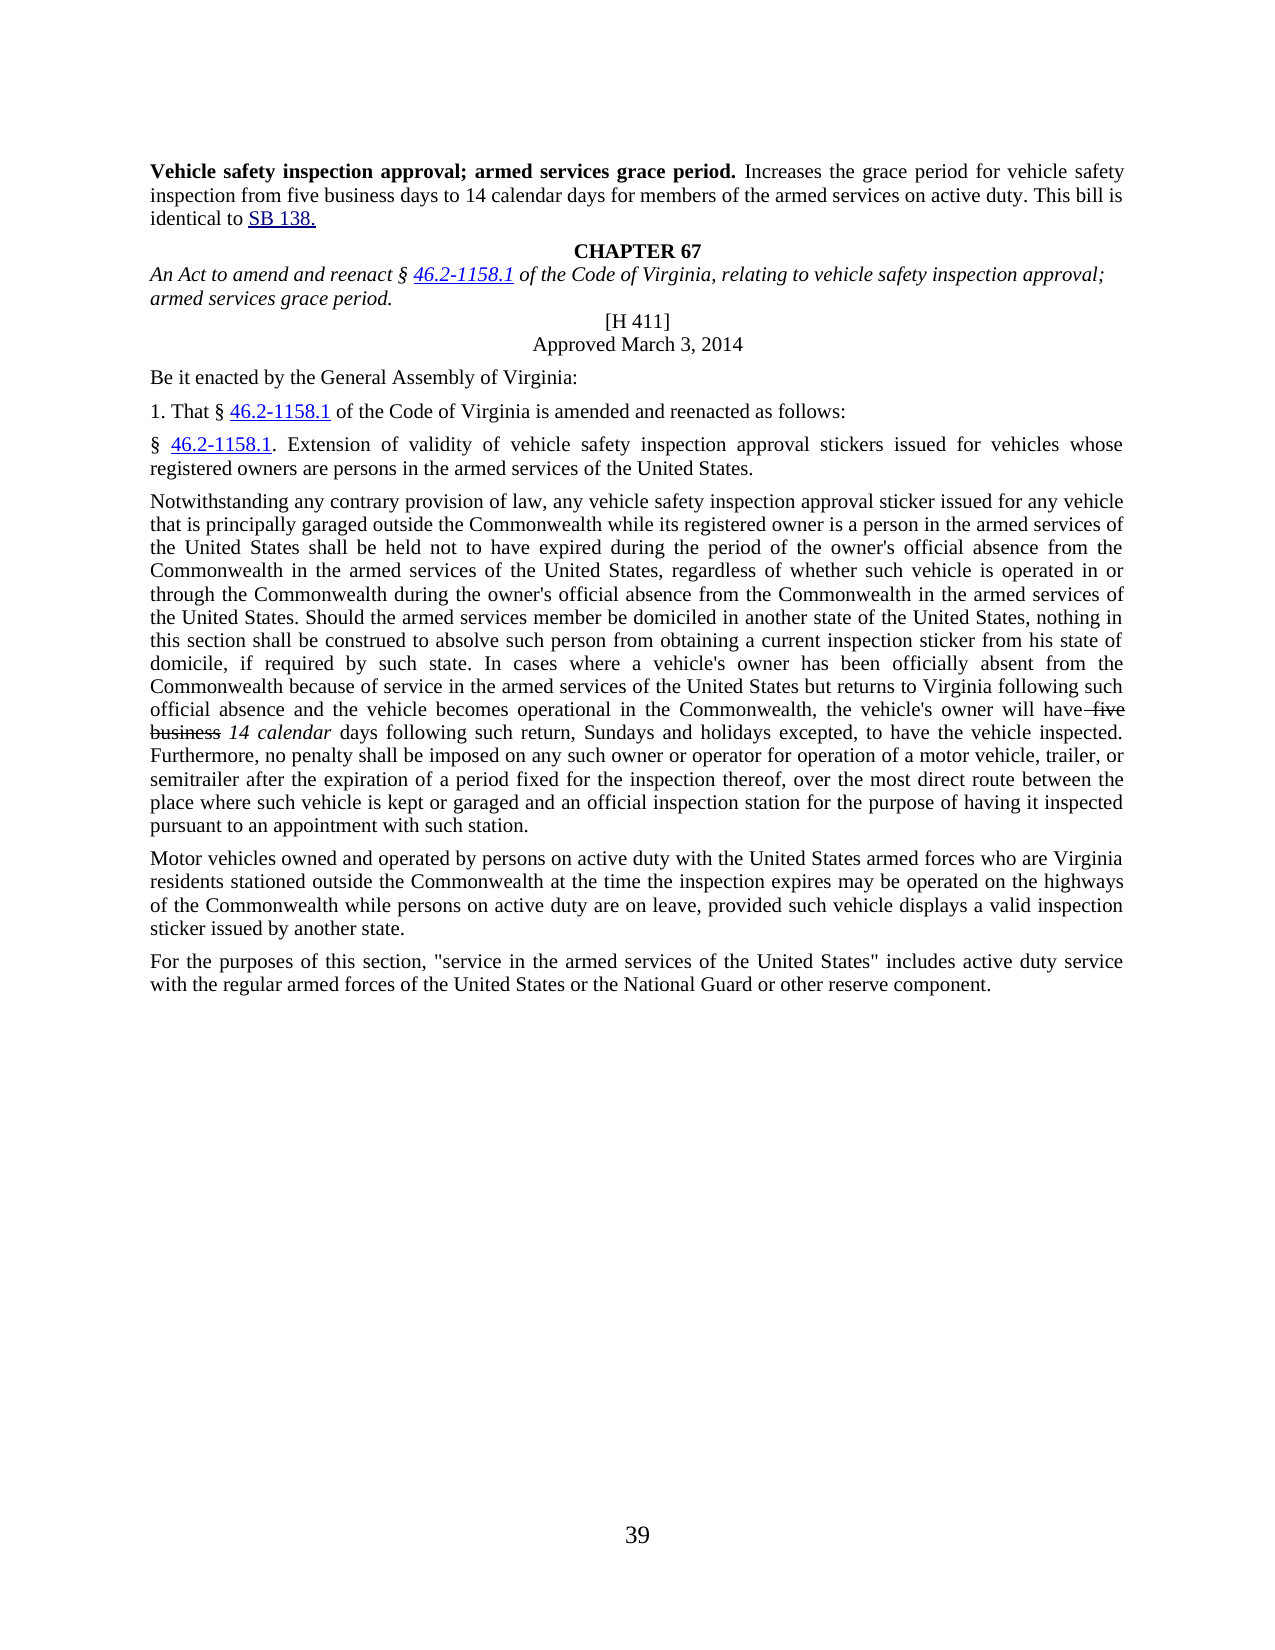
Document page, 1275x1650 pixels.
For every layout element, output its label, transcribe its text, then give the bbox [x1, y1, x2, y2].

text 1. That § 46.2-1158.1 of the Code of Virginia is amended and reenacted as follows: [150, 400, 1125, 423]
text Approved March 3, 2014 [150, 333, 1125, 356]
text [H 411] [150, 309, 1125, 333]
text Vehicle safety inspection approval; armed services grace period. Increases the grace period for vehicle safety inspection from five business days to 14 calendar days for members of the armed services on active duty. This bill is identical to SB 138. [150, 160, 1125, 230]
text Notwithstanding any contrary provision of law, any vehicle safety inspection approval sticker issued for any vehicle that is principally garaged outside the Commonwealth while its registered owner is a person in the armed services of the United States shall be held not to have expired during the period of the owner's official absence from the Commonwealth in the armed services of the United States, regardless of whether such vehicle is operated in or through the Commonwealth during the owner's official absence from the Commonwealth in the armed services of the United States. Should the armed services member be domiciled in another state of the United States, nothing in this section shall be construed to absolve such person from obtaining a current inspection sticker from his state of domicile, if required by such state. In cases where a vehicle's owner has been officially absent from the Commonwealth because of service in the armed services of the United States but returns to Virginia following such official absence and the vehicle becomes operational in the Commonwealth, the vehicle's owner will have five business 14 calendar days following such return, Sundays and holidays excepted, to have the vehicle inspected. Furthermore, no penalty shall be imposed on any such owner or operator for operation of a motor vehicle, trailer, or semitrailer after the expiration of a period fixed for the inspection thereof, over the most direct route between the place where such vehicle is kept or garaged and an official inspection station for the purpose of having it inspected pursuant to an appointment with such station. [150, 490, 1125, 837]
text CHAPTER 67 [150, 240, 1125, 263]
text Motor vehicles owned and operated by persons on active duty with the United States armed forces who are Virginia residents stationed outside the Commonwealth at the time the inspection expires may be operated on the highways of the Commonwealth while persons on active duty are on leave, provided such vehicle displays a valid inspection sticker issued by another state. [150, 847, 1125, 940]
text For the purposes of this section, "service in the armed services of the United States" includes active duty service with the regular armed forces of the United States or the National Guard or other reserve component. [150, 950, 1125, 996]
text § 46.2-1158.1. Extension of validity of vehicle safety inspection approval stickers issued for vehicles whose registered owners are persons in the armed services of the United States. [150, 433, 1125, 479]
text An Act to amend and reenact § 46.2-1158.1 of the Code of Virginia, relating to vehicle safety inspection approval; armed services grace period. [150, 263, 1125, 309]
text Be it enacted by the General Assembly of Virginia: [150, 366, 1125, 389]
